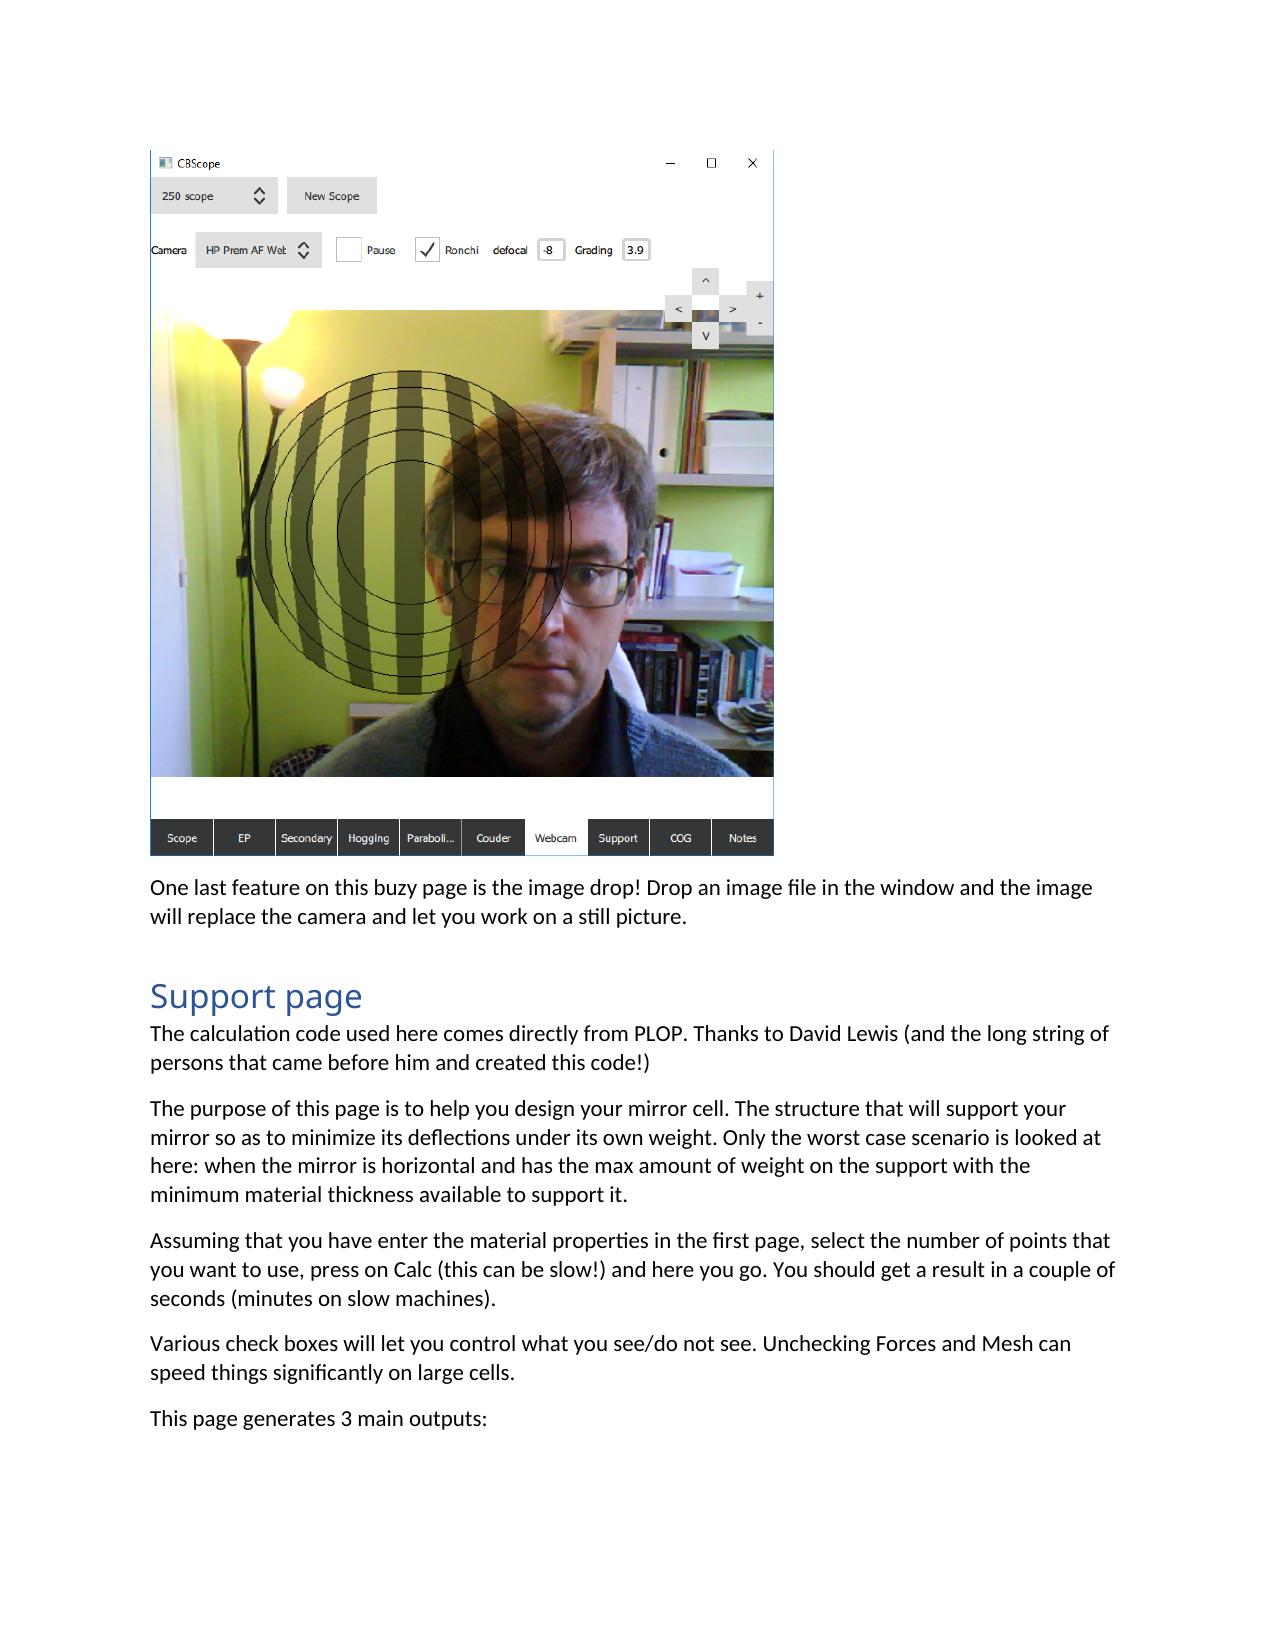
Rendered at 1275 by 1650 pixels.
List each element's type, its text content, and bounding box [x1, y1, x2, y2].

text The calculation code used here comes directly from PLOP. Thanks to David Lewis (and the long string of persons that came before him and created this code!) [150, 1019, 1125, 1076]
text Assuming that you have enter the material properties in the first page, select the number of points that you want to use, press on Calc (this can be slow!) and here you go. You should get a result in a couple of seconds (minutes on slow machines). [150, 1226, 1125, 1312]
text The purpose of this page is to help you design your mirror cell. The structure that will support your mirror so as to minimize its deflections under its own weight. Only the worst case scenario is looked at here: when the mirror is horizontal and has the max amount of weight on the support with the minimum material thickness available to support it. [150, 1094, 1125, 1208]
text One last feature on this buzy page is the image drop! Drop an image file in the window and the image will replace the camera and let you work on a still picture. [150, 873, 1125, 930]
text This page generates 3 main outputs: [150, 1404, 1125, 1432]
subtitle Support page [150, 973, 1125, 1018]
text Various check boxes will let you control what you see/do not see. Unchecking Forces and Mesh can speed things significantly on large cells. [150, 1329, 1125, 1386]
